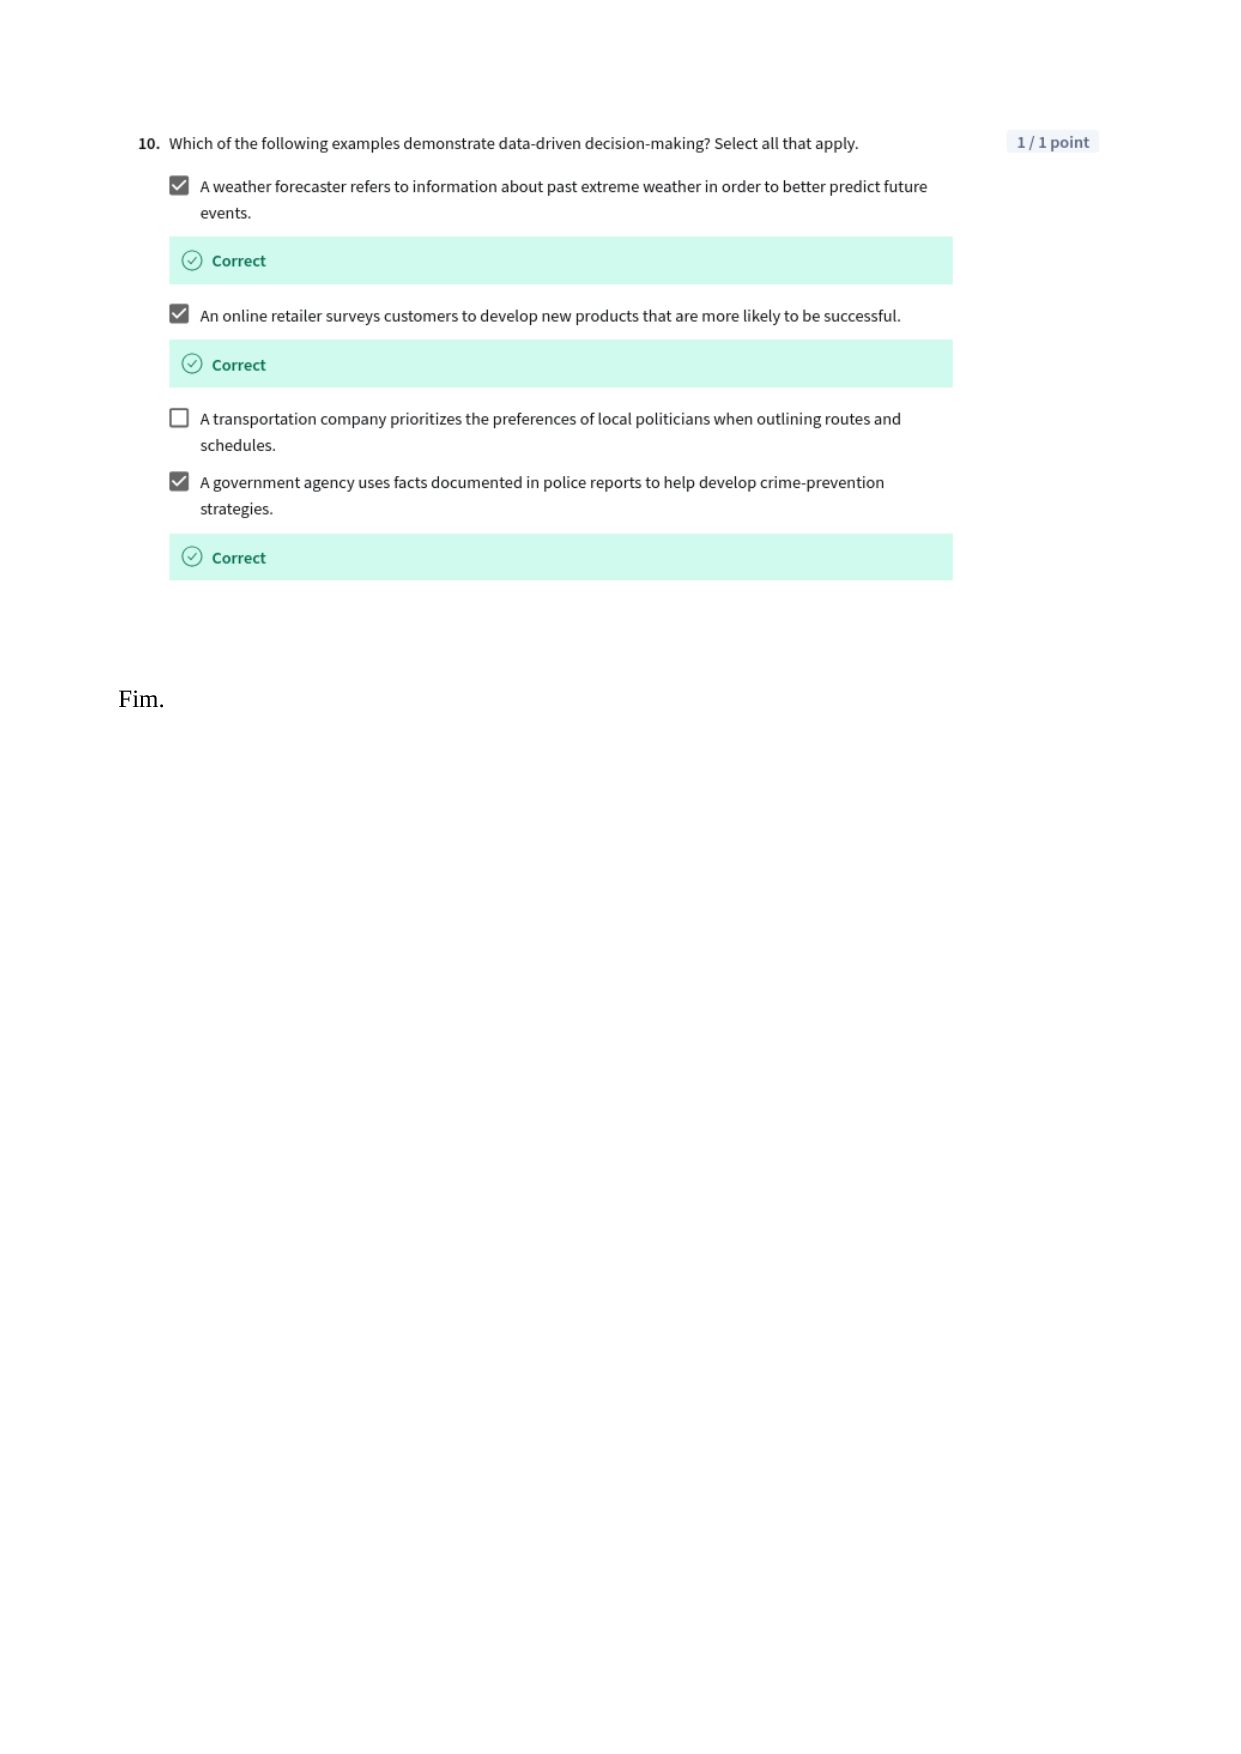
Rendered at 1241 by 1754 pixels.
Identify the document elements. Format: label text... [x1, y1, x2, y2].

text Fim. [118, 684, 1122, 713]
picture [118, 118, 1123, 614]
